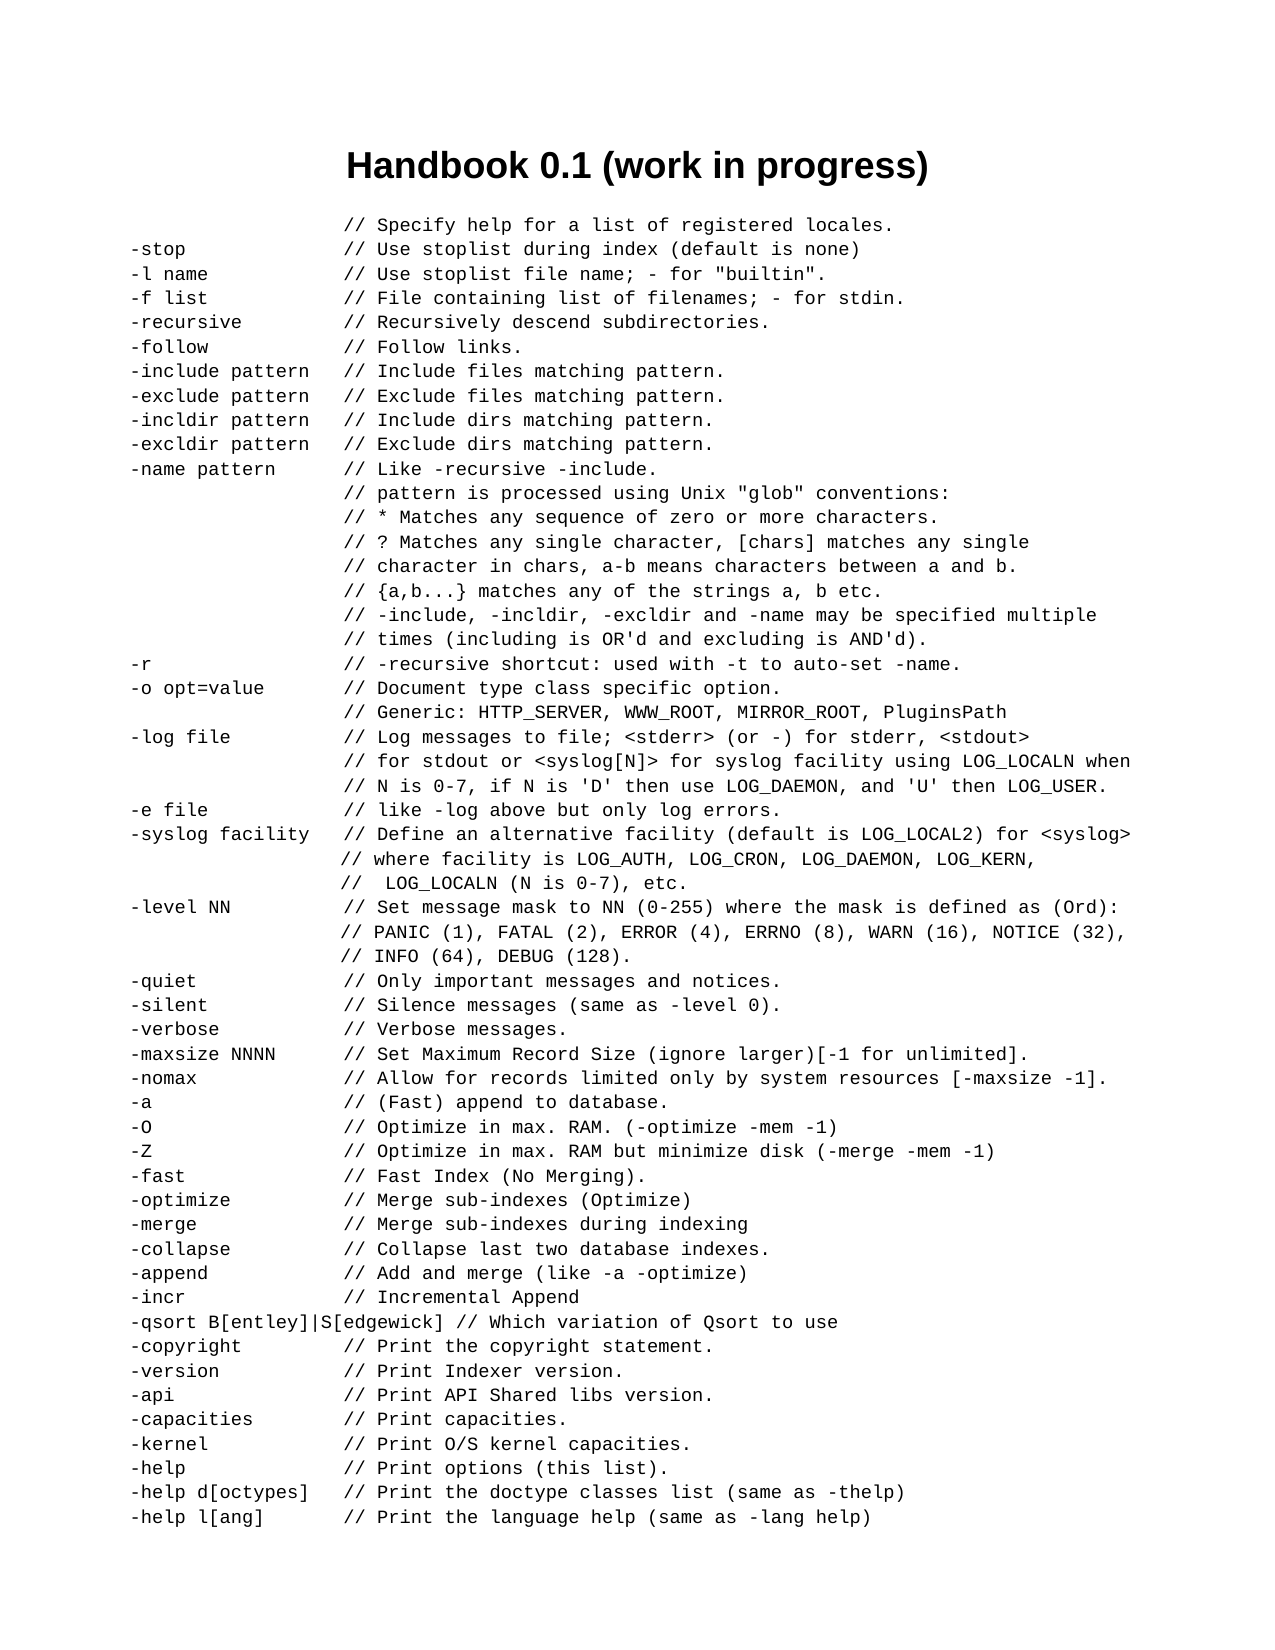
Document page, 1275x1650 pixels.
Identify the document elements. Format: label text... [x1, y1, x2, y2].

text // N is 0-7, if N is 'D' then use LOG_DAEMON, and 'U' then LOG_USER. [118, 776, 1157, 798]
text -stop // Use stoplist during index (default is none) [118, 240, 1157, 261]
text -O // Optimize in max. RAM. (-optimize -mem -1) [118, 1118, 1157, 1139]
text // INFO (64), DEBUG (128). [118, 947, 1157, 968]
text -Z // Optimize in max. RAM but minimize disk (-merge -mem -1) [118, 1142, 1157, 1163]
text // for stdout or <syslog[N]> for syslog facility using LOG_LOCALN when [118, 752, 1157, 773]
text -l name // Use stoplist file name; - for "builtin". [118, 264, 1157, 286]
text // pattern is processed using Unix "glob" conventions: [118, 484, 1157, 505]
text -recursive // Recursively descend subdirectories. [118, 313, 1157, 334]
text -qsort B[entley]|S[edgewick] // Which variation of Qsort to use [118, 1313, 1157, 1334]
text -exclude pattern // Exclude files matching pattern. [118, 386, 1157, 408]
text -copyright // Print the copyright statement. [118, 1337, 1157, 1358]
text -append // Add and merge (like -a -optimize) [118, 1264, 1157, 1285]
text -maxsize NNNN // Set Maximum Record Size (ignore larger)[-1 for unlimited]. [118, 1044, 1157, 1066]
text -a // (Fast) append to database. [118, 1093, 1157, 1114]
text -name pattern // Like -recursive -include. [118, 459, 1157, 481]
text -help l[ang] // Print the language help (same as -lang help) [118, 1508, 1157, 1529]
text // * Matches any sequence of zero or more characters. [118, 508, 1157, 529]
text // times (including is OR'd and excluding is AND'd). [118, 630, 1157, 651]
text -e file // like -log above but only log errors. [118, 801, 1157, 822]
text -syslog facility // Define an alternative facility (default is LOG_LOCAL2) for <syslog> // where facility is LOG_AUTH, LOG_CRON, LOG_DAEMON, LOG_KERN, [118, 825, 1157, 871]
text -kernel // Print O/S kernel capacities. [118, 1434, 1157, 1456]
text -o opt=value // Document type class specific option. [118, 679, 1157, 700]
text // Specify help for a list of registered locales. [118, 216, 1157, 237]
text -merge // Merge sub-indexes during indexing [118, 1215, 1157, 1236]
text -log file // Log messages to file; <stderr> (or -) for stderr, <stdout> [118, 728, 1157, 749]
text // {a,b...} matches any of the strings a, b etc. [118, 581, 1157, 603]
text -optimize // Merge sub-indexes (Optimize) [118, 1191, 1157, 1212]
text -quiet // Only important messages and notices. [118, 971, 1157, 993]
text -nomax // Allow for records limited only by system resources [-maxsize -1]. [118, 1069, 1157, 1090]
text // PANIC (1), FATAL (2), ERROR (4), ERRNO (8), WARN (16), NOTICE (32), [118, 923, 1157, 944]
text // LOG_LOCALN (N is 0-7), etc. [118, 874, 1157, 895]
text // -include, -incldir, -excldir and -name may be specified multiple [118, 606, 1157, 627]
text -api // Print API Shared libs version. [118, 1386, 1157, 1407]
text -follow // Follow links. [118, 338, 1157, 359]
text -verbose // Verbose messages. [118, 1020, 1157, 1041]
text -help // Print options (this list). [118, 1459, 1157, 1480]
text -incldir pattern // Include dirs matching pattern. [118, 411, 1157, 432]
text -incr // Incremental Append [118, 1288, 1157, 1309]
text -capacities // Print capacities. [118, 1410, 1157, 1431]
text -level NN // Set message mask to NN (0-255) where the mask is defined as (Ord): [118, 898, 1157, 919]
text -r // -recursive shortcut: used with -t to auto-set -name. [118, 654, 1157, 676]
text -excldir pattern // Exclude dirs matching pattern. [118, 435, 1157, 456]
text -silent // Silence messages (same as -level 0). [118, 996, 1157, 1017]
text -version // Print Indexer version. [118, 1361, 1157, 1383]
text // character in chars, a-b means characters between a and b. [118, 557, 1157, 578]
text -include pattern // Include files matching pattern. [118, 362, 1157, 383]
text -f list // File containing list of filenames; - for stdin. [118, 289, 1157, 310]
text // Generic: HTTP_SERVER, WWW_ROOT, MIRROR_ROOT, PluginsPath [118, 703, 1157, 724]
text -help d[octypes] // Print the doctype classes list (same as -thelp) [118, 1483, 1157, 1504]
text -collapse // Collapse last two database indexes. [118, 1239, 1157, 1261]
text -fast // Fast Index (No Merging). [118, 1166, 1157, 1188]
text // ? Matches any single character, [chars] matches any single [118, 533, 1157, 554]
